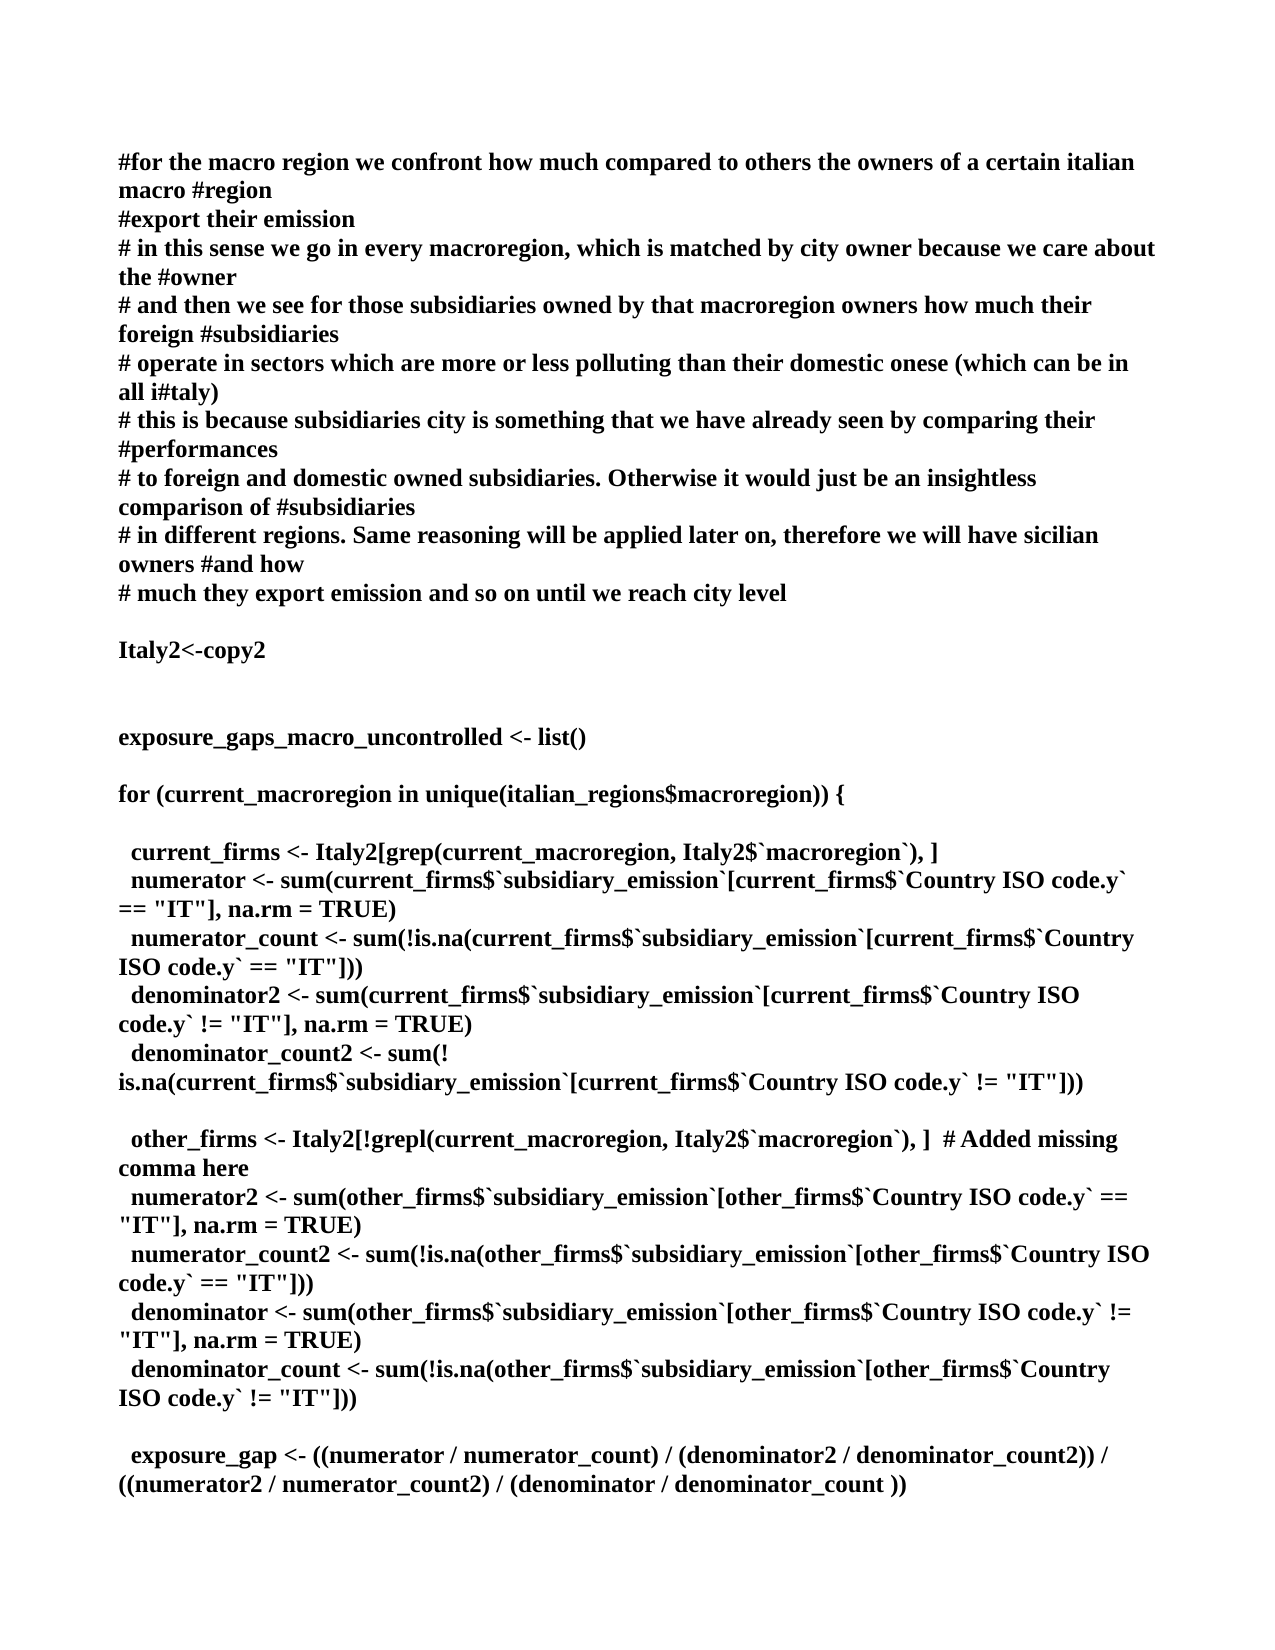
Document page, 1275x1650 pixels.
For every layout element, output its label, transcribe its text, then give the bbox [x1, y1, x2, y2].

text current_firms <- Italy2[grep(current_macroregion, Italy2$`macroregion`), ] [118, 837, 1157, 866]
text for (current_macroregion in unique(italian_regions$macroregion)) { [118, 779, 1157, 808]
text denominator2 <- sum(current_firms$`subsidiary_emission`[current_firms$`Country ISO code.y` != "IT"], na.rm = TRUE) [118, 981, 1157, 1038]
text numerator <- sum(current_firms$`subsidiary_emission`[current_firms$`Country ISO code.y` == "IT"], na.rm = TRUE) [118, 866, 1157, 923]
text Italy2<-copy2 [118, 636, 1157, 664]
text exposure_gaps_macro_uncontrolled <- list() [118, 722, 1157, 751]
text #export their emission [118, 204, 1157, 233]
text denominator_count <- sum(!is.na(other_firms$`subsidiary_emission`[other_firms$`Country ISO code.y` != "IT"])) [118, 1354, 1157, 1412]
text exposure_gap <- ((numerator / numerator_count) / (denominator2 / denominator_count2)) / ((numerator2 / numerator_count2) / (denominator / denominator_count )) [118, 1441, 1157, 1498]
text # this is because subsidiaries city is something that we have already seen by comparing their #performances [118, 406, 1157, 463]
text # to foreign and domestic owned subsidiaries. Otherwise it would just be an insightless comparison of #subsidiaries [118, 463, 1157, 521]
text numerator_count2 <- sum(!is.na(other_firms$`subsidiary_emission`[other_firms$`Country ISO code.y` == "IT"])) [118, 1239, 1157, 1297]
text # in different regions. Same reasoning will be applied later on, therefore we will have sicilian owners #and how [118, 521, 1157, 578]
text #for the macro region we confront how much compared to others the owners of a certain italian macro #region [118, 147, 1157, 204]
text # and then we see for those subsidiaries owned by that macroregion owners how much their foreign #subsidiaries [118, 291, 1157, 348]
text # operate in sectors which are more or less polluting than their domestic onese (which can be in all i#taly) [118, 348, 1157, 406]
text other_firms <- Italy2[!grepl(current_macroregion, Italy2$`macroregion`), ] # Added missing comma here [118, 1124, 1157, 1182]
text denominator_count2 <- sum(!is.na(current_firms$`subsidiary_emission`[current_firms$`Country ISO code.y` != "IT"])) [118, 1038, 1157, 1096]
text # in this sense we go in every macroregion, which is matched by city owner because we care about the #owner [118, 233, 1157, 291]
text numerator_count <- sum(!is.na(current_firms$`subsidiary_emission`[current_firms$`Country ISO code.y` == "IT"])) [118, 923, 1157, 981]
text # much they export emission and so on until we reach city level [118, 578, 1157, 607]
text denominator <- sum(other_firms$`subsidiary_emission`[other_firms$`Country ISO code.y` != "IT"], na.rm = TRUE) [118, 1297, 1157, 1354]
text numerator2 <- sum(other_firms$`subsidiary_emission`[other_firms$`Country ISO code.y` == "IT"], na.rm = TRUE) [118, 1182, 1157, 1239]
